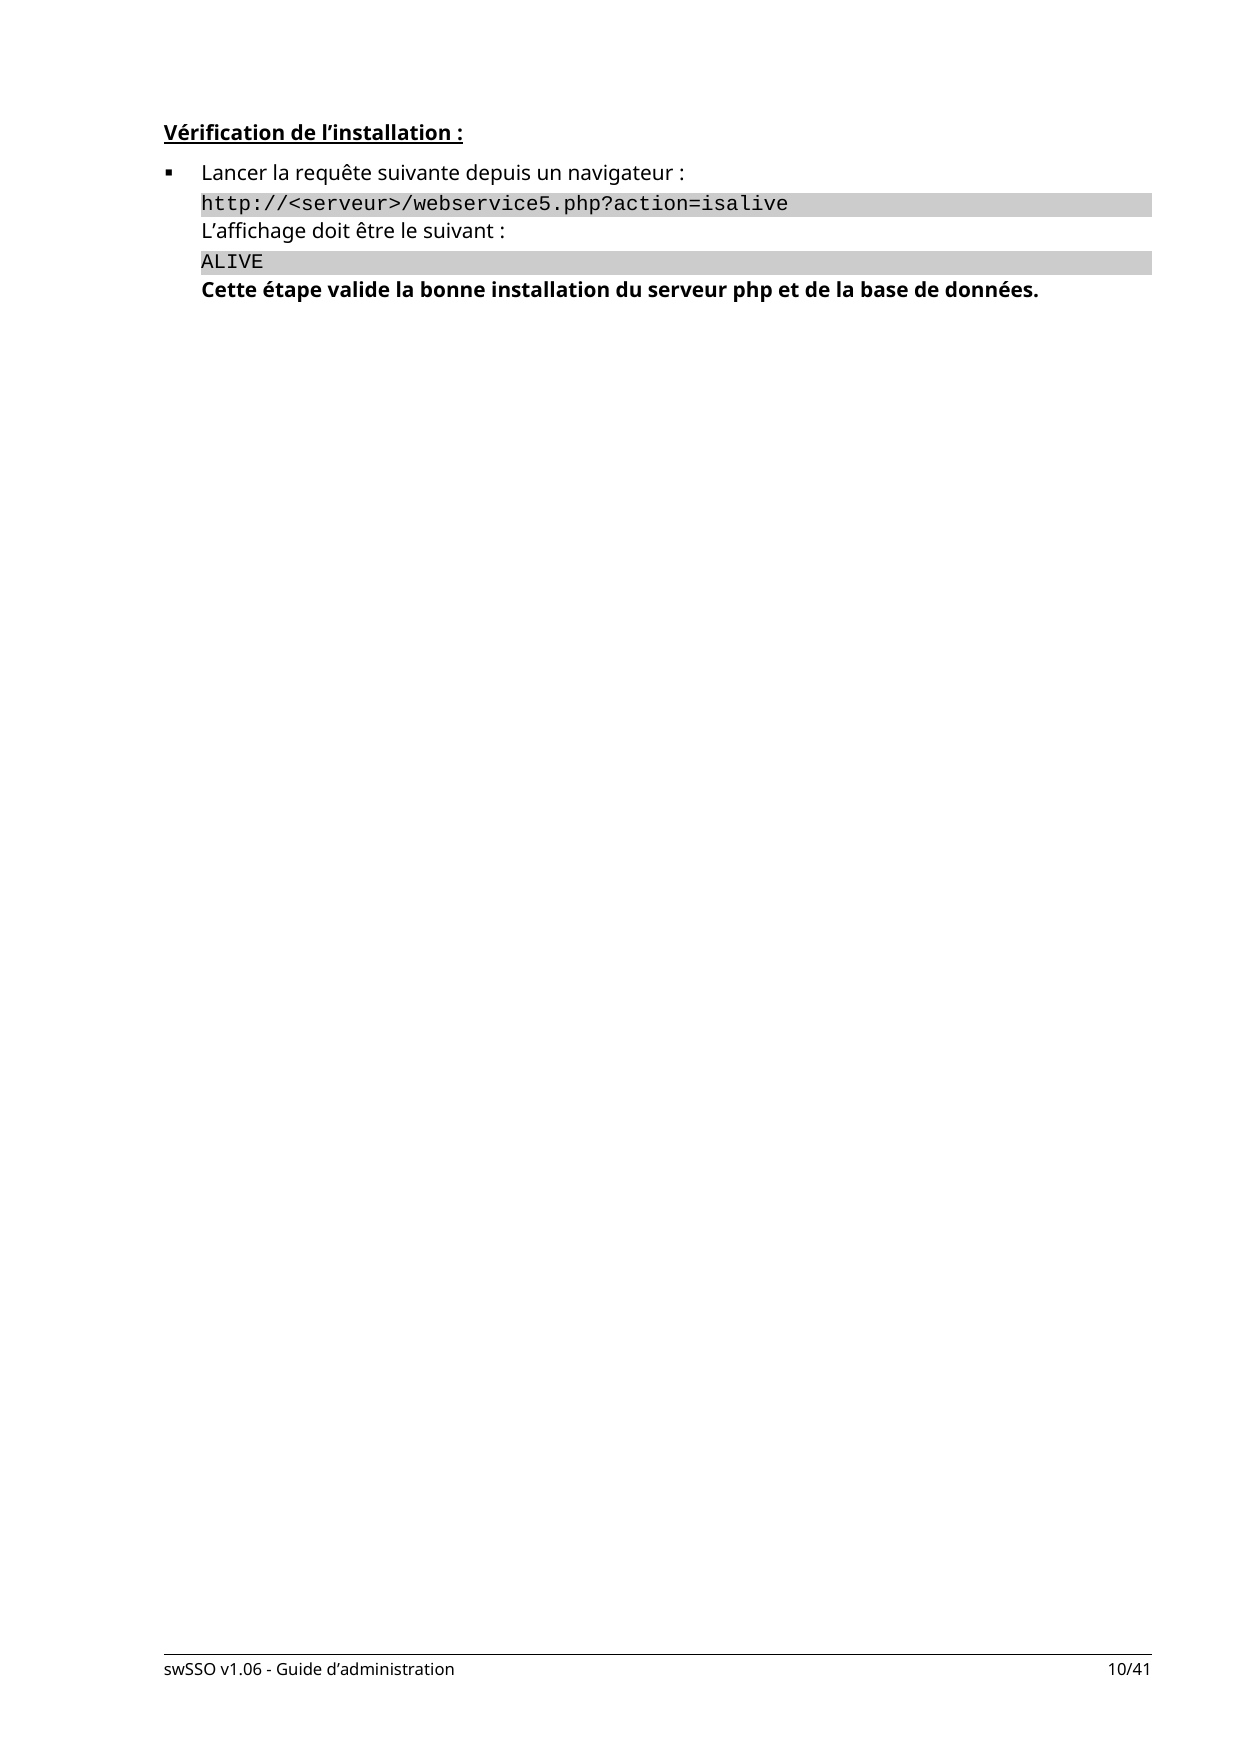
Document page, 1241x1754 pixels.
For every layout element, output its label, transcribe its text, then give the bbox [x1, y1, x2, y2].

text ALIVE [201, 251, 1152, 275]
list Lancer la requête suivante depuis un navigateur : [164, 158, 1152, 187]
text Cette étape valide la bonne installation du serveur php et de la base de données. [201, 275, 1152, 303]
text http://<serveur>/webservice5.php?action=isalive [201, 193, 1152, 217]
text Vérification de l’installation : [164, 118, 1152, 147]
text L’affichage doit être le suivant : [201, 217, 1152, 245]
